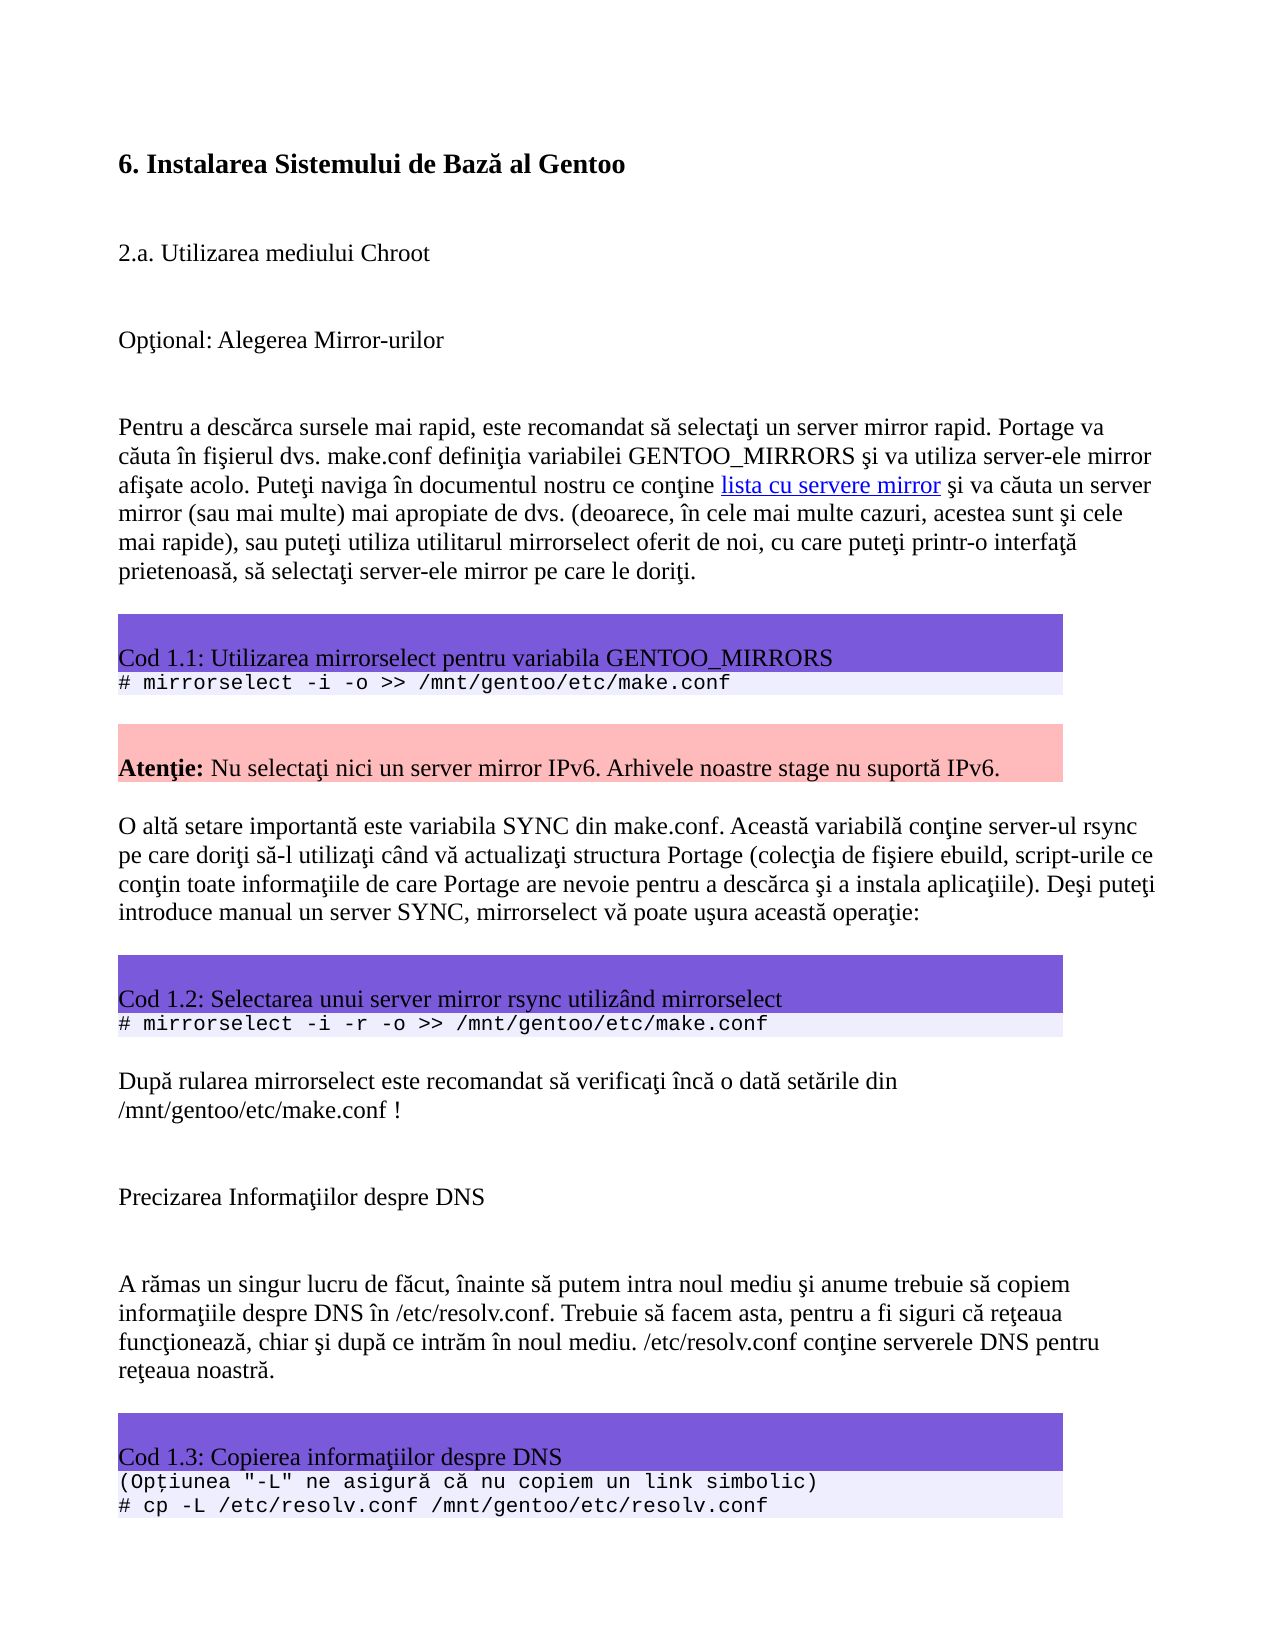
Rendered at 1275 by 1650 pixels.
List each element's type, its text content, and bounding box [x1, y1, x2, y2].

table_cell # mirrorselect -i -o >> /mnt/gentoo/etc/make.conf [118, 672, 1063, 695]
text Opţional: Alegerea Mirror-urilor [118, 325, 1157, 354]
text O altă setare importantă este variabila SYNC din make.conf. Această variabilă conţine server-ul rsync pe care doriţi să-l utilizaţi când vă actualizaţi structura Portage (colecţia de fişiere ebuild, script-urile ce conţin toate informaţiile de care Portage are nevoie pentru a descărca şi a instala aplicaţiile). Deşi puteţi introduce manual un server SYNC, mirrorselect vă poate uşura această operaţie: [118, 811, 1157, 926]
table_header Atenţie: Nu selectaţi nici un server mirror IPv6. Arhivele noastre stage nu suportă IPv6. [118, 724, 1063, 782]
table_header Cod 1.1: Utilizarea mirrorselect pentru variabila GENTOO_MIRRORS [118, 614, 1063, 672]
text După rularea mirrorselect este recomandat să verificaţi încă o dată setările din /mnt/gentoo/etc/make.conf ! [118, 1066, 1157, 1124]
table_cell # mirrorselect -i -r -o >> /mnt/gentoo/etc/make.conf [118, 1013, 1063, 1037]
text Precizarea Informaţiilor despre DNS [118, 1182, 1157, 1211]
text A rămas un singur lucru de făcut, înainte să putem intra noul mediu şi anume trebuie să copiem informaţiile despre DNS în /etc/resolv.conf. Trebuie să facem asta, pentru a fi siguri că reţeaua funcţionează, chiar şi după ce intrăm în noul mediu. /etc/resolv.conf conţine serverele DNS pentru reţeaua noastră. [118, 1269, 1157, 1384]
text 2.a. Utilizarea mediului Chroot [118, 238, 1157, 267]
table_header Cod 1.3: Copierea informaţiilor despre DNS [118, 1413, 1063, 1471]
subtitle 6. Instalarea Sistemului de Bază al Gentoo [118, 147, 1157, 180]
text Pentru a descărca sursele mai rapid, este recomandat să selectaţi un server mirror rapid. Portage va căuta în fişierul dvs. make.conf definiţia variabilei GENTOO_MIRRORS şi va utiliza server-ele mirror afişate acolo. Puteţi naviga în documentul nostru ce conţine lista cu servere mirror şi va căuta un server mirror (sau mai multe) mai apropiate de dvs. (deoarece, în cele mai multe cazuri, acestea sunt şi cele mai rapide), sau puteţi utiliza utilitarul mirrorselect oferit de noi, cu care puteţi printr-o interfaţă prietenoasă, să selectaţi server-ele mirror pe care le doriţi. [118, 412, 1157, 585]
table_cell (Opţiunea "-L" ne asigură că nu copiem un link simbolic) # cp -L /etc/resolv.conf /mnt/gentoo/etc/resolv.conf [118, 1471, 1063, 1518]
table_header Cod 1.2: Selectarea unui server mirror rsync utilizând mirrorselect [118, 955, 1063, 1013]
